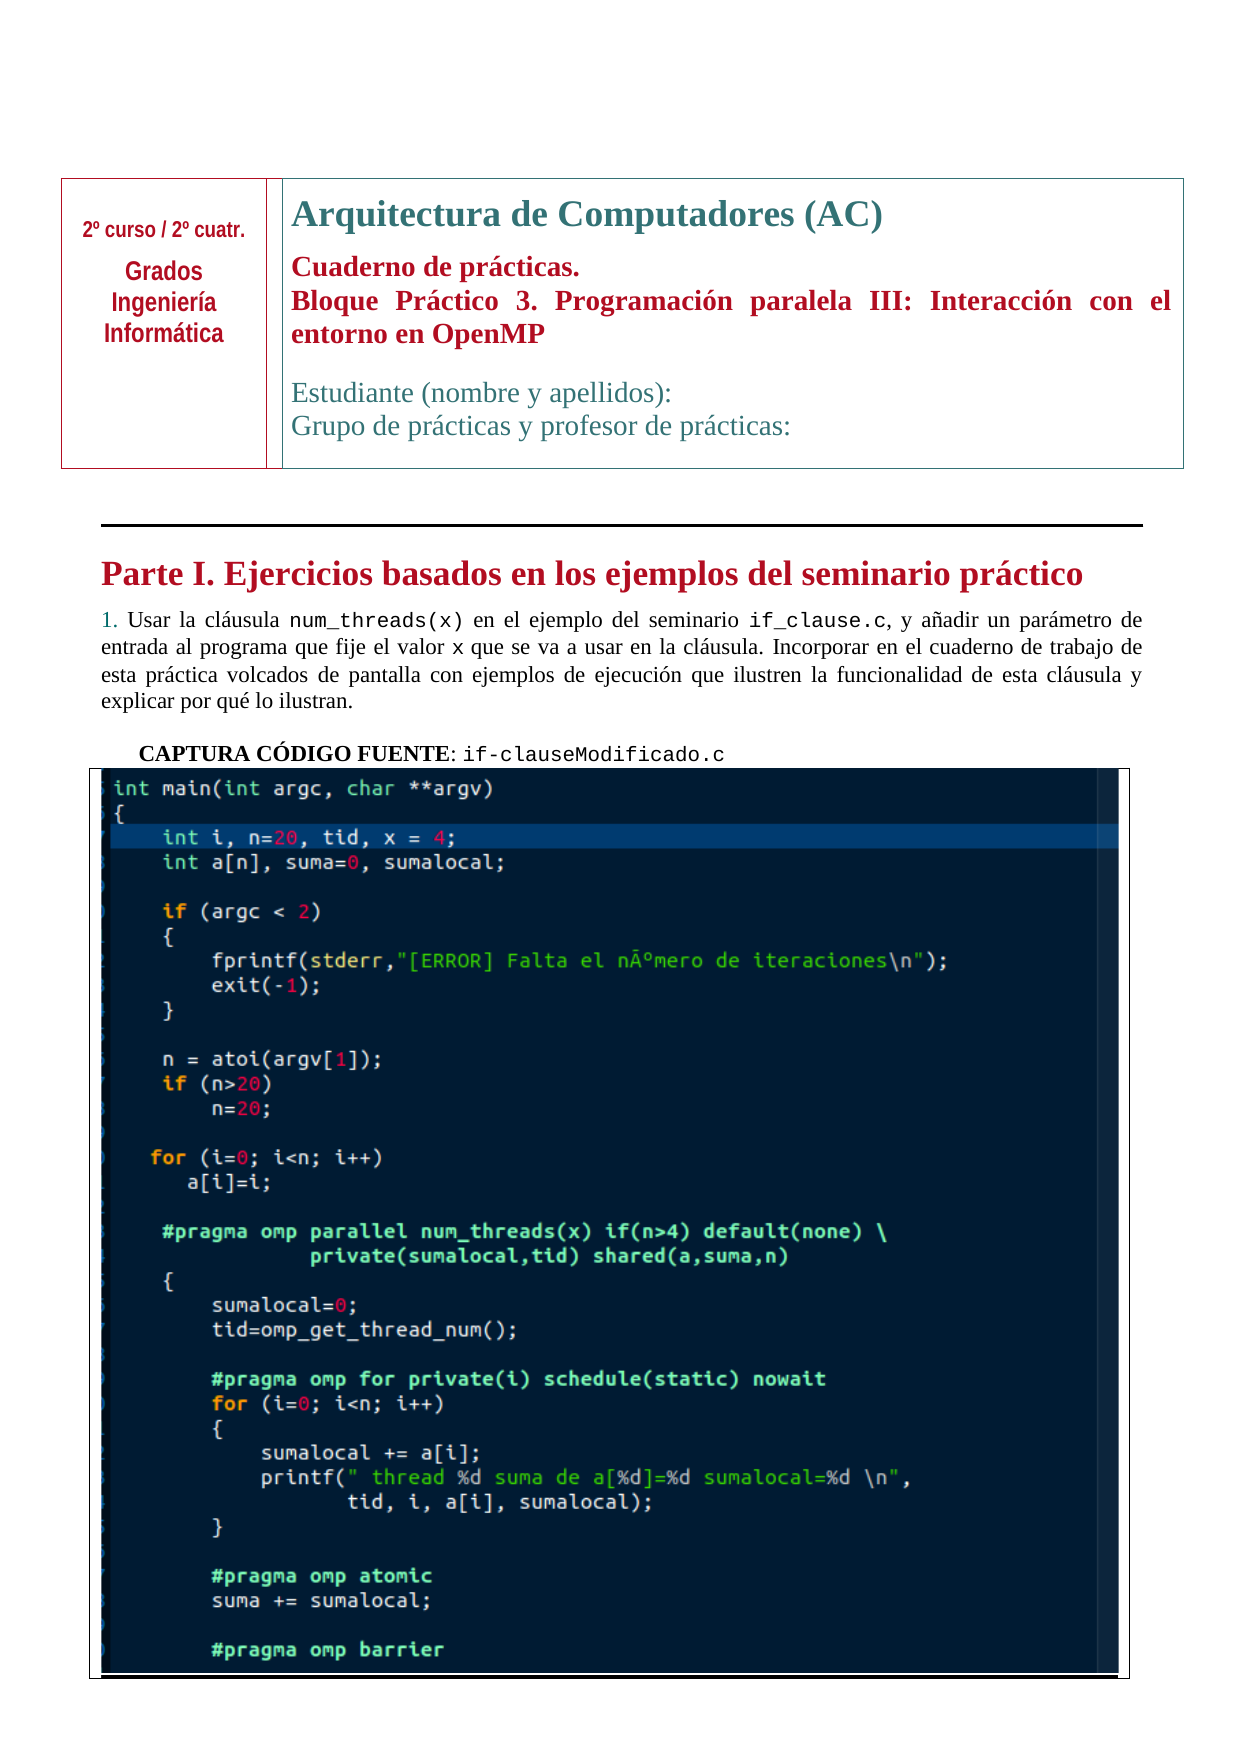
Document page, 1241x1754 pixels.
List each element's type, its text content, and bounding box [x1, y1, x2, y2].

subtitle Parte I. Ejercicios basados en los ejemplos del seminario práctico [101, 552, 1143, 593]
picture [101, 768, 1119, 1673]
text 1. Usar la cláusula num_threads(x) en el ejemplo del seminario if_clause.c, y añadir un parámetro de entrada al programa que fije el valor x que se va a usar en la cláusula. Incorporar en el cuaderno de trabajo de esta práctica volcados de pantalla con ejemplos de ejecución que ilustren la funcionalidad de esta cláusula y explicar por qué lo ilustran. [101, 606, 1143, 713]
text CAPTURA CÓDIGO FUENTE: if-clauseModificado.c [138, 740, 1143, 767]
table_header [267, 179, 282, 468]
table_header Arquitectura de Computadores (AC) Cuaderno de prácticas. Bloque Práctico 3. Programación paralela III: Interacción con el entorno en OpenMP Estudiante (nombre y apellidos): Grupo de prácticas y profesor de prácticas: [283, 179, 1183, 468]
table_header 2º curso / 2º cuatr. Grados Ingeniería Informática [62, 179, 266, 468]
table_header [90, 769, 1129, 1678]
